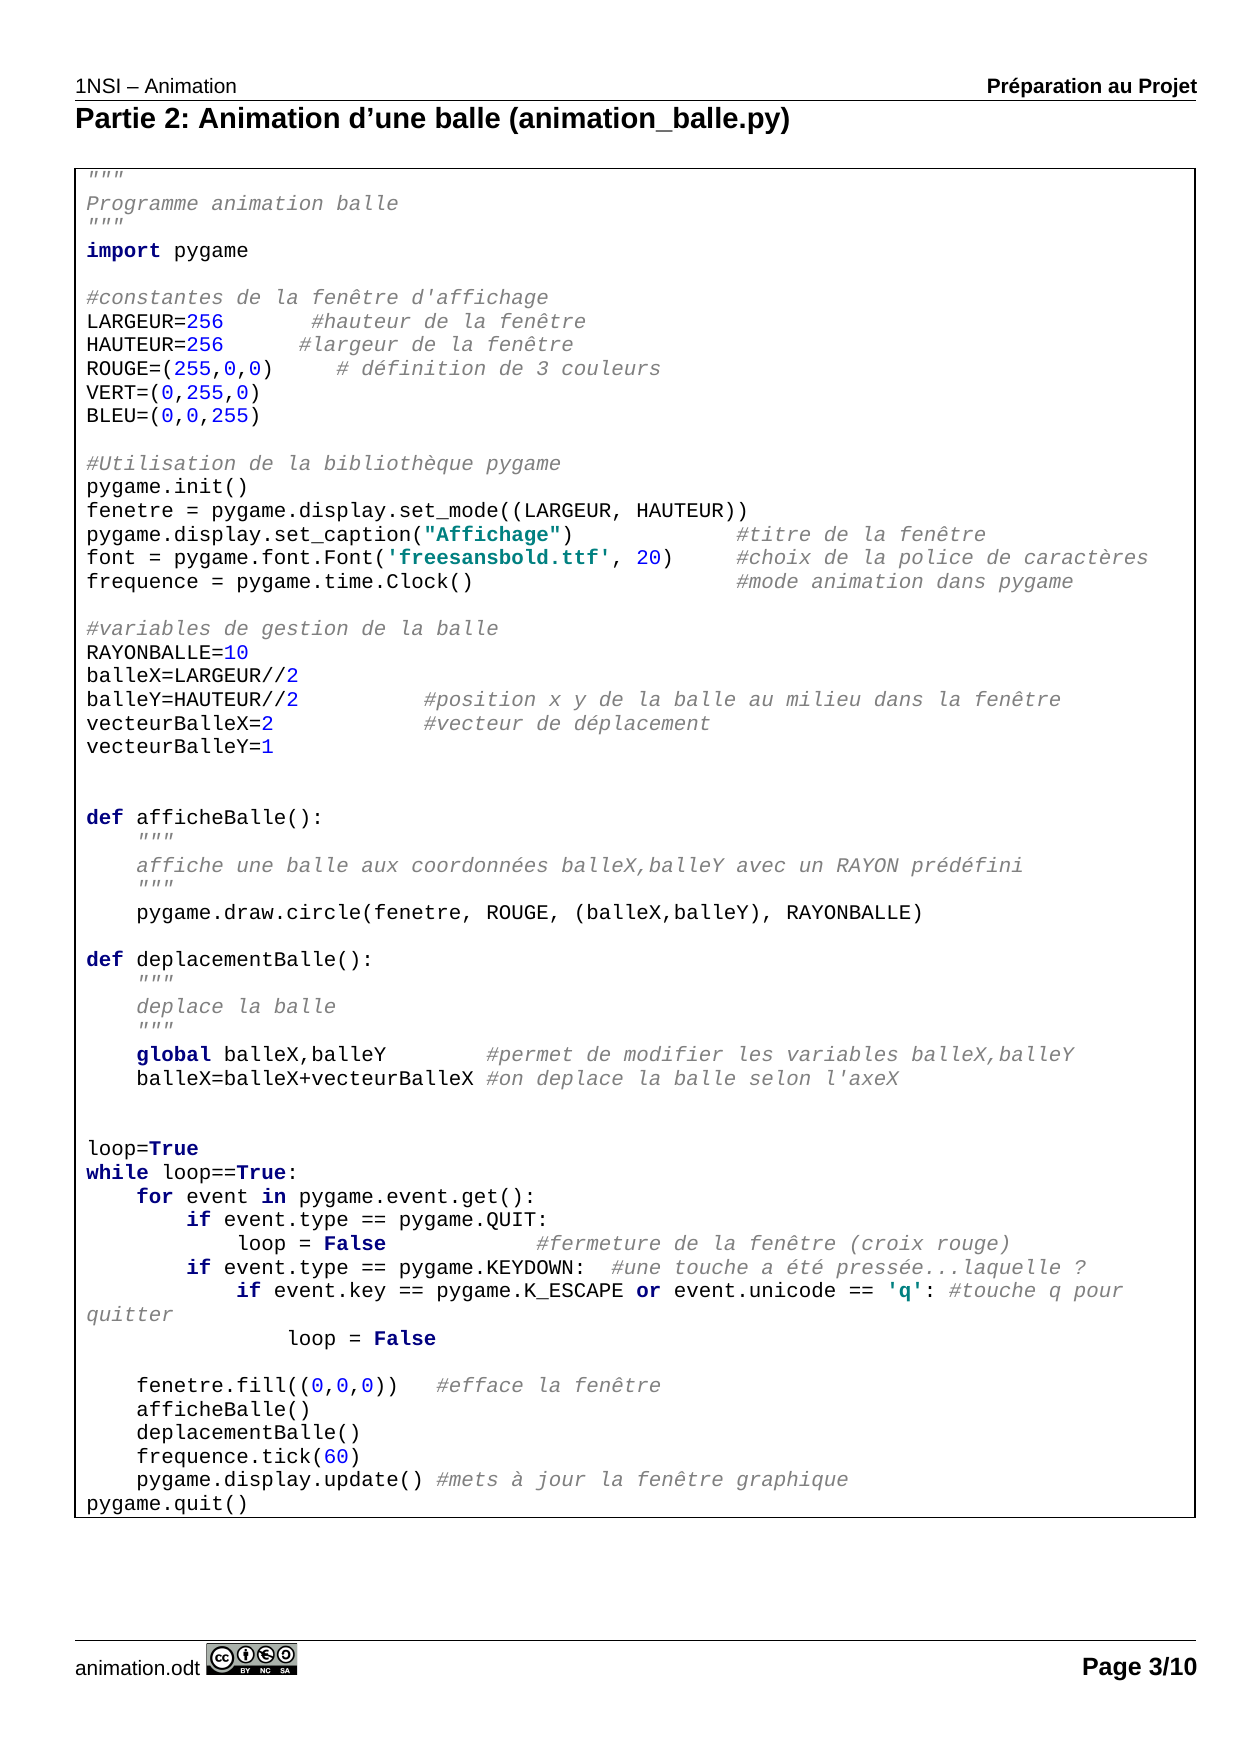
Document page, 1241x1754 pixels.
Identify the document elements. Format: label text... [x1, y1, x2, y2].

picture [206, 1643, 298, 1675]
text Partie 2: Animation d’une balle (animation_balle.py) [75, 101, 1196, 134]
